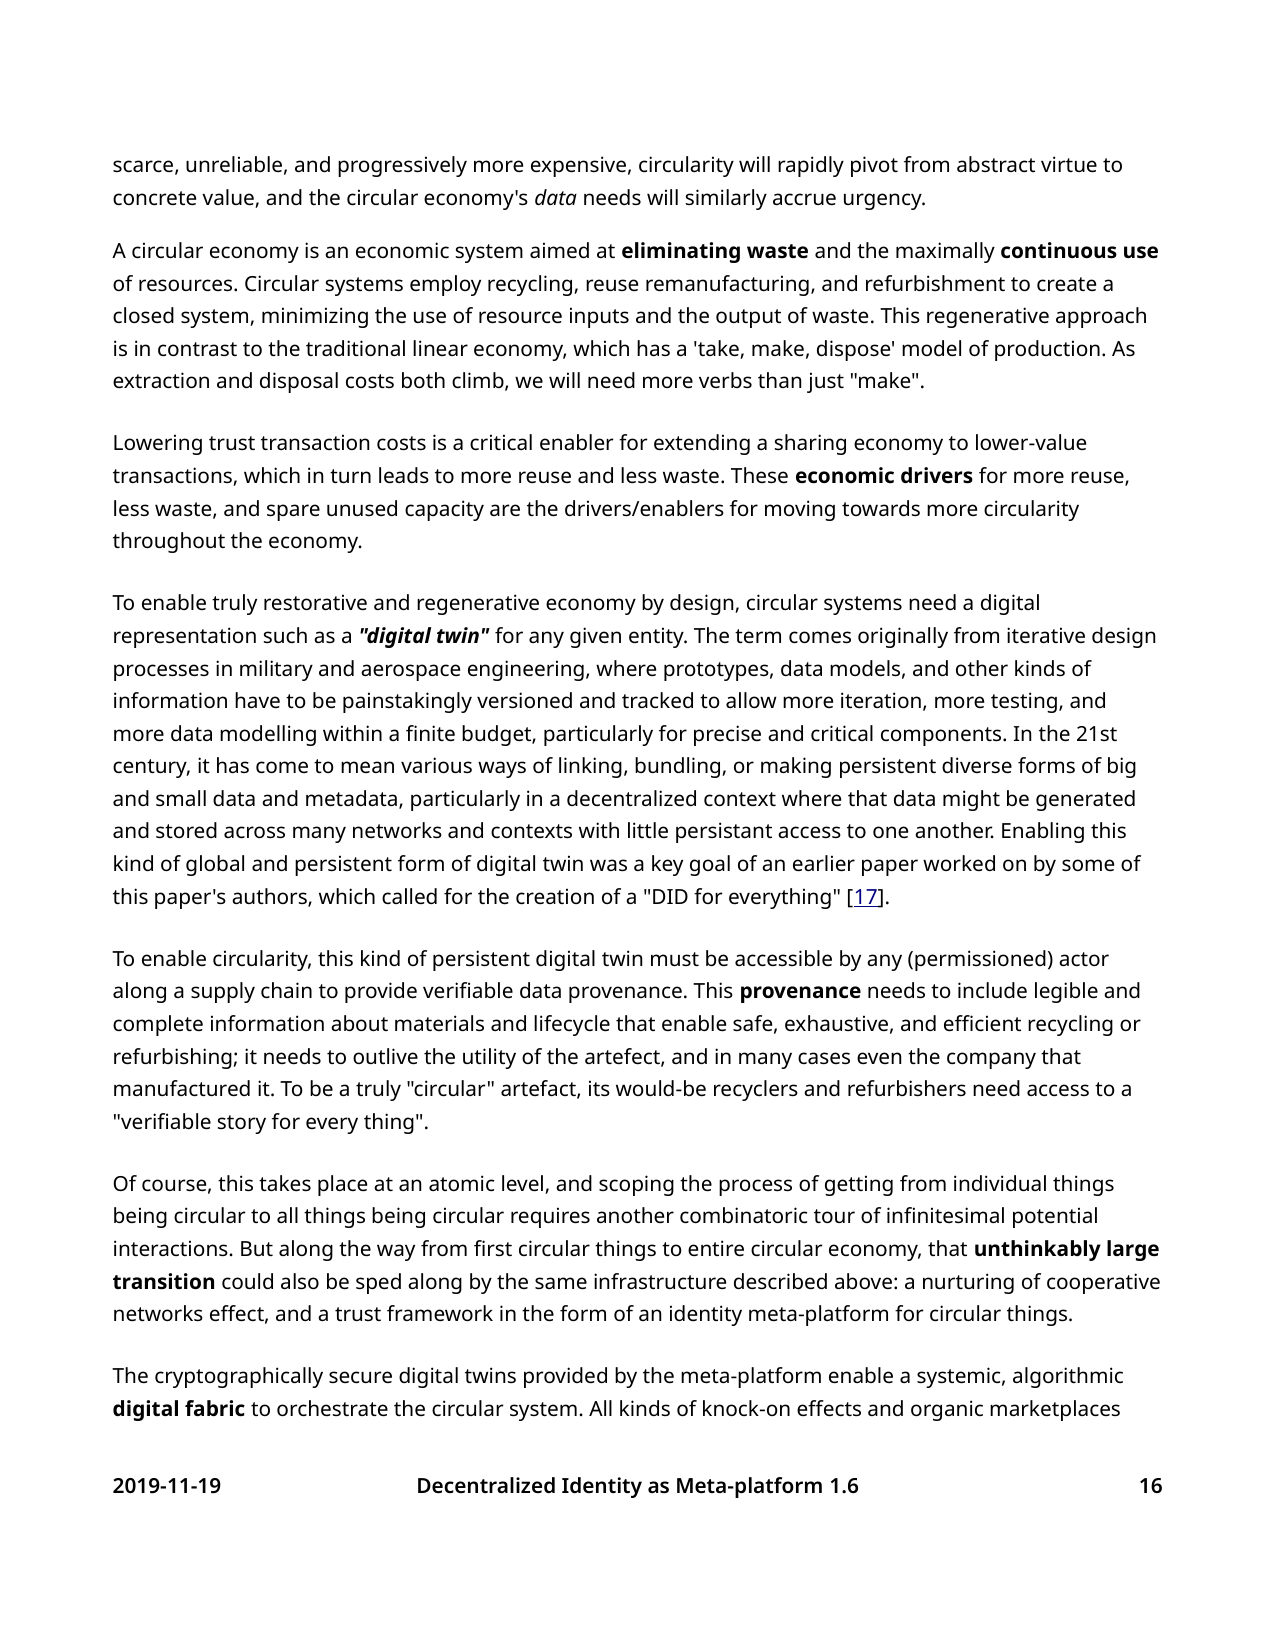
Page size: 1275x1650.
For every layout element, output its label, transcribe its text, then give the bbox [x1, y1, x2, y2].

text scarce, unreliable, and progressively more expensive, circularity will rapidly pivot from abstract virtue to concrete value, and the circular economy's data needs will similarly accrue urgency. [112, 150, 1162, 211]
text To enable circularity, this kind of persistent digital twin must be accessible by any (permissioned) actor along a supply chain to provide verifiable data provenance. This provenance needs to include legible and complete information about materials and lifecycle that enable safe, exhaustive, and efficient recycling or refurbishing; it needs to outlive the utility of the artefect, and in many cases even the company that manufactured it. To be a truly "circular" artefact, its would-be recyclers and refurbishers need access to a "verifiable story for every thing". [112, 944, 1162, 1135]
text To enable truly restorative and regenerative economy by design, circular systems need a digital representation such as a "digital twin" for any given entity. The term comes originally from iterative design processes in military and aerospace engineering, where prototypes, data models, and other kinds of information have to be painstakingly versioned and tracked to allow more iteration, more testing, and more data modelling within a finite budget, particularly for precise and critical components. In the 21st century, it has come to mean various ways of linking, bundling, or making persistent diverse forms of big and small data and metadata, particularly in a decentralized context where that data might be generated and stored across many networks and contexts with little persistant access to one another. Enabling this kind of global and persistent form of digital twin was a key goal of an earlier paper worked on by some of this paper's authors, which called for the creation of a "DID for everything" [17]. [112, 588, 1162, 910]
text The cryptographically secure digital twins provided by the meta-platform enable a systemic, algorithmic digital fabric to orchestrate the circular system. All kinds of knock-on effects and organic marketplaces [112, 1362, 1162, 1423]
text Of course, this takes place at an atomic level, and scoping the process of getting from individual things being circular to all things being circular requires another combinatoric tour of infinitesimal potential interactions. But along the way from first circular things to entire circular economy, that unthinkably large transition could also be sped along by the same infrastructure described above: a nurturing of cooperative networks effect, and a trust framework in the form of an identity meta-platform for circular things. [112, 1169, 1162, 1328]
text A circular economy is an economic system aimed at eliminating waste and the maximally continuous use of resources. Circular systems employ recycling, reuse remanufacturing, and refurbishment to create a closed system, minimizing the use of resource inputs and the output of waste. This regenerative approach is in contrast to the traditional linear economy, which has a 'take, make, dispose' model of production. As extraction and disposal costs both climb, we will need more verbs than just "make". [112, 236, 1162, 395]
text Lowering trust transaction costs is a critical enabler for extending a sharing economy to lower-value transactions, which in turn leads to more reuse and less waste. These economic drivers for more reuse, less waste, and spare unused capacity are the drivers/enablers for moving towards more circularity throughout the economy. [112, 428, 1162, 555]
